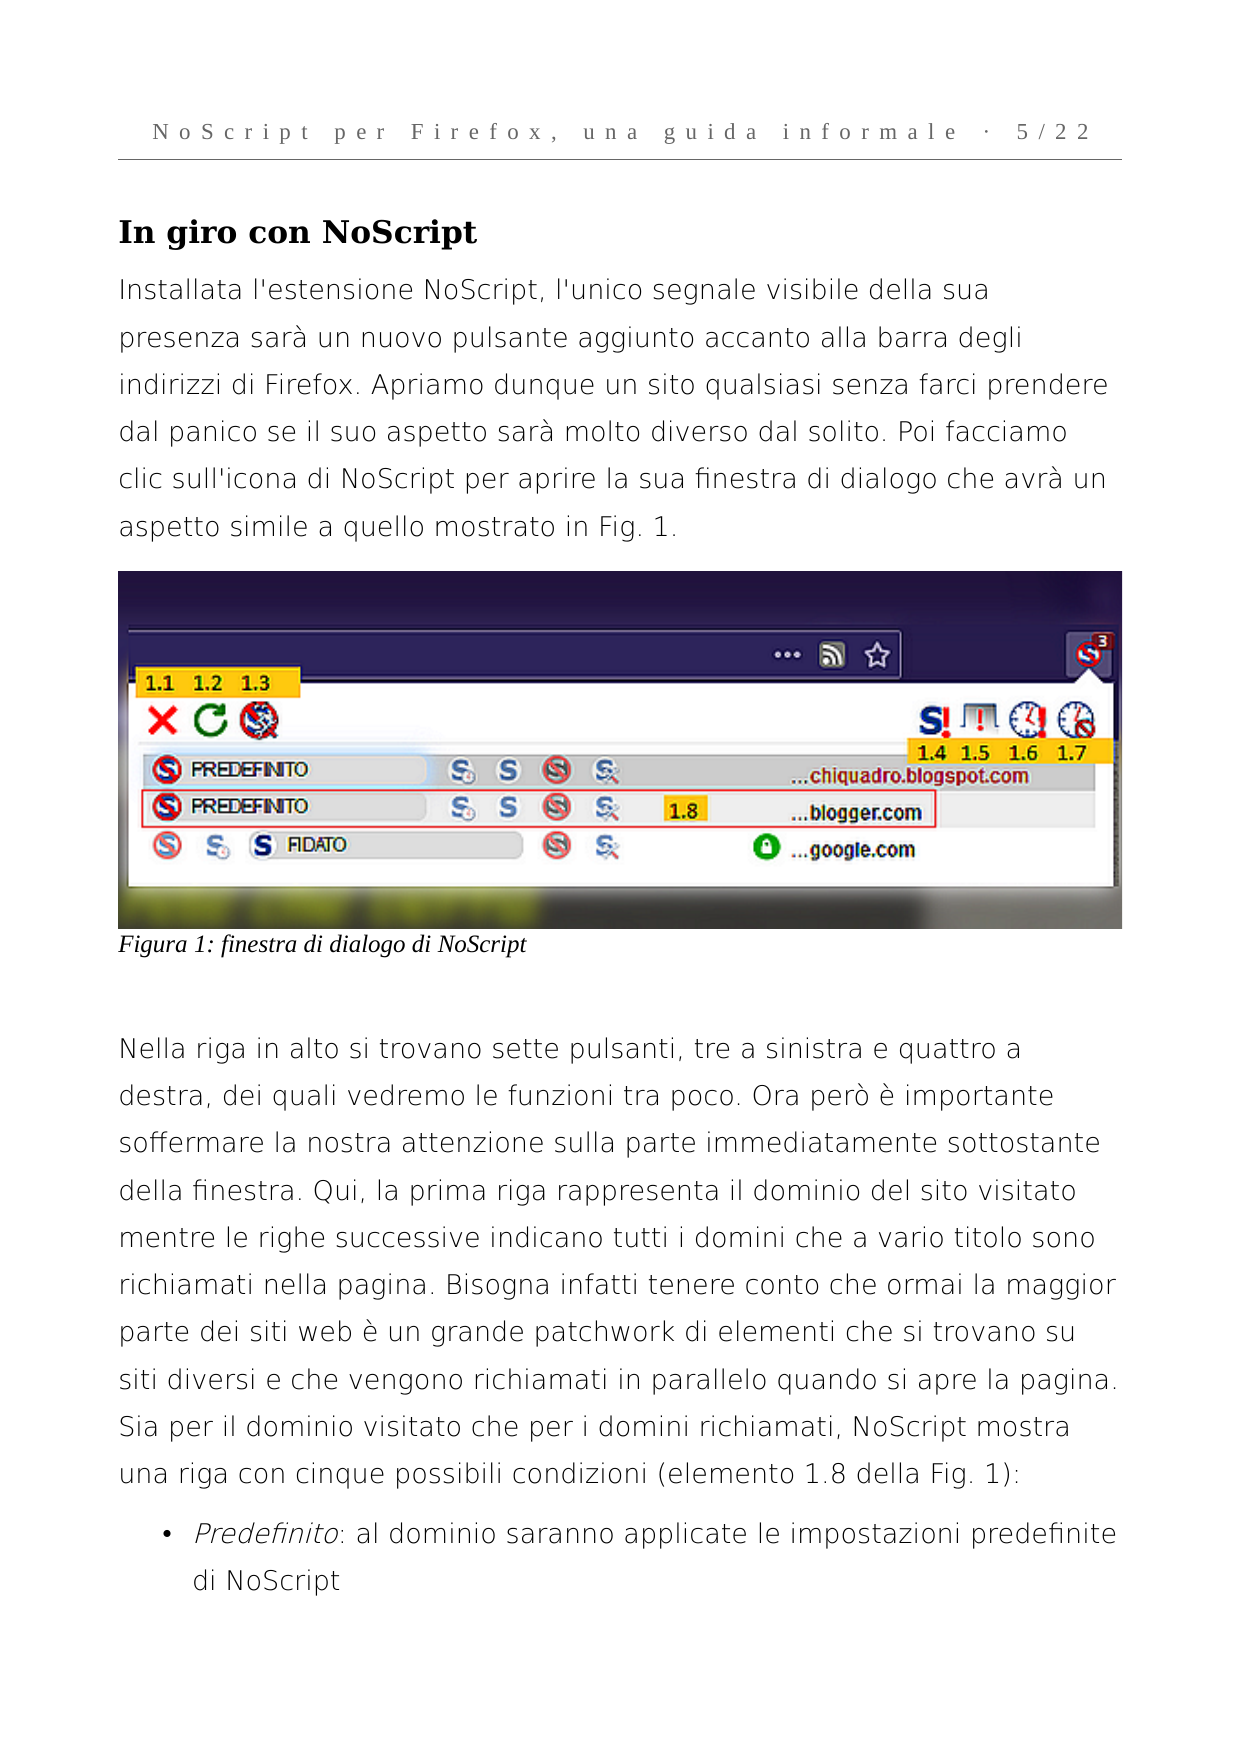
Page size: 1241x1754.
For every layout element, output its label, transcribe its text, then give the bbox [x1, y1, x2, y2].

subtitle In giro con NoScript [118, 214, 1122, 251]
text Figura 1: finestra di dialogo di NoScript [118, 929, 1122, 957]
picture [118, 571, 1123, 929]
text Nella riga in alto si trovano sette pulsanti, tre a sinistra e quattro a destra, dei quali vedremo le funzioni tra poco. Ora però è importante soffermare la nostra attenzione sulla parte immediatamente sottostante della finestra. Qui, la prima riga rappresenta il dominio del sito visitato mentre le righe successive indicano tutti i domini che a vario titolo sono richiamati nella pagina. Bisogna infatti tenere conto che ormai la maggior parte dei siti web è un grande patchwork di elementi che si trovano su siti diversi e che vengono richiamati in parallelo quando si apre la pagina. Sia per il dominio visitato che per i domini richiamati, NoScript mostra una riga con cinque possibili condizioni (elemento 1.8 della Fig. 1): [118, 1033, 1122, 1490]
text Installata l'estensione NoScript, l'unico segnale visibile della sua presenza sarà un nuovo pulsante aggiunto accanto alla barra degli indirizzi di Firefox. Apriamo dunque un sito qualsiasi senza farci prendere dal panico se il suo aspetto sarà molto diverso dal solito. Poi facciamo clic sull'icona di NoScript per aprire la sua finestra di dialogo che avrà un aspetto simile a quello mostrato in Fig. 1. [118, 275, 1122, 543]
list Predefinito: al dominio saranno applicate le impostazioni predefinite di NoScript [162, 1518, 1122, 1597]
